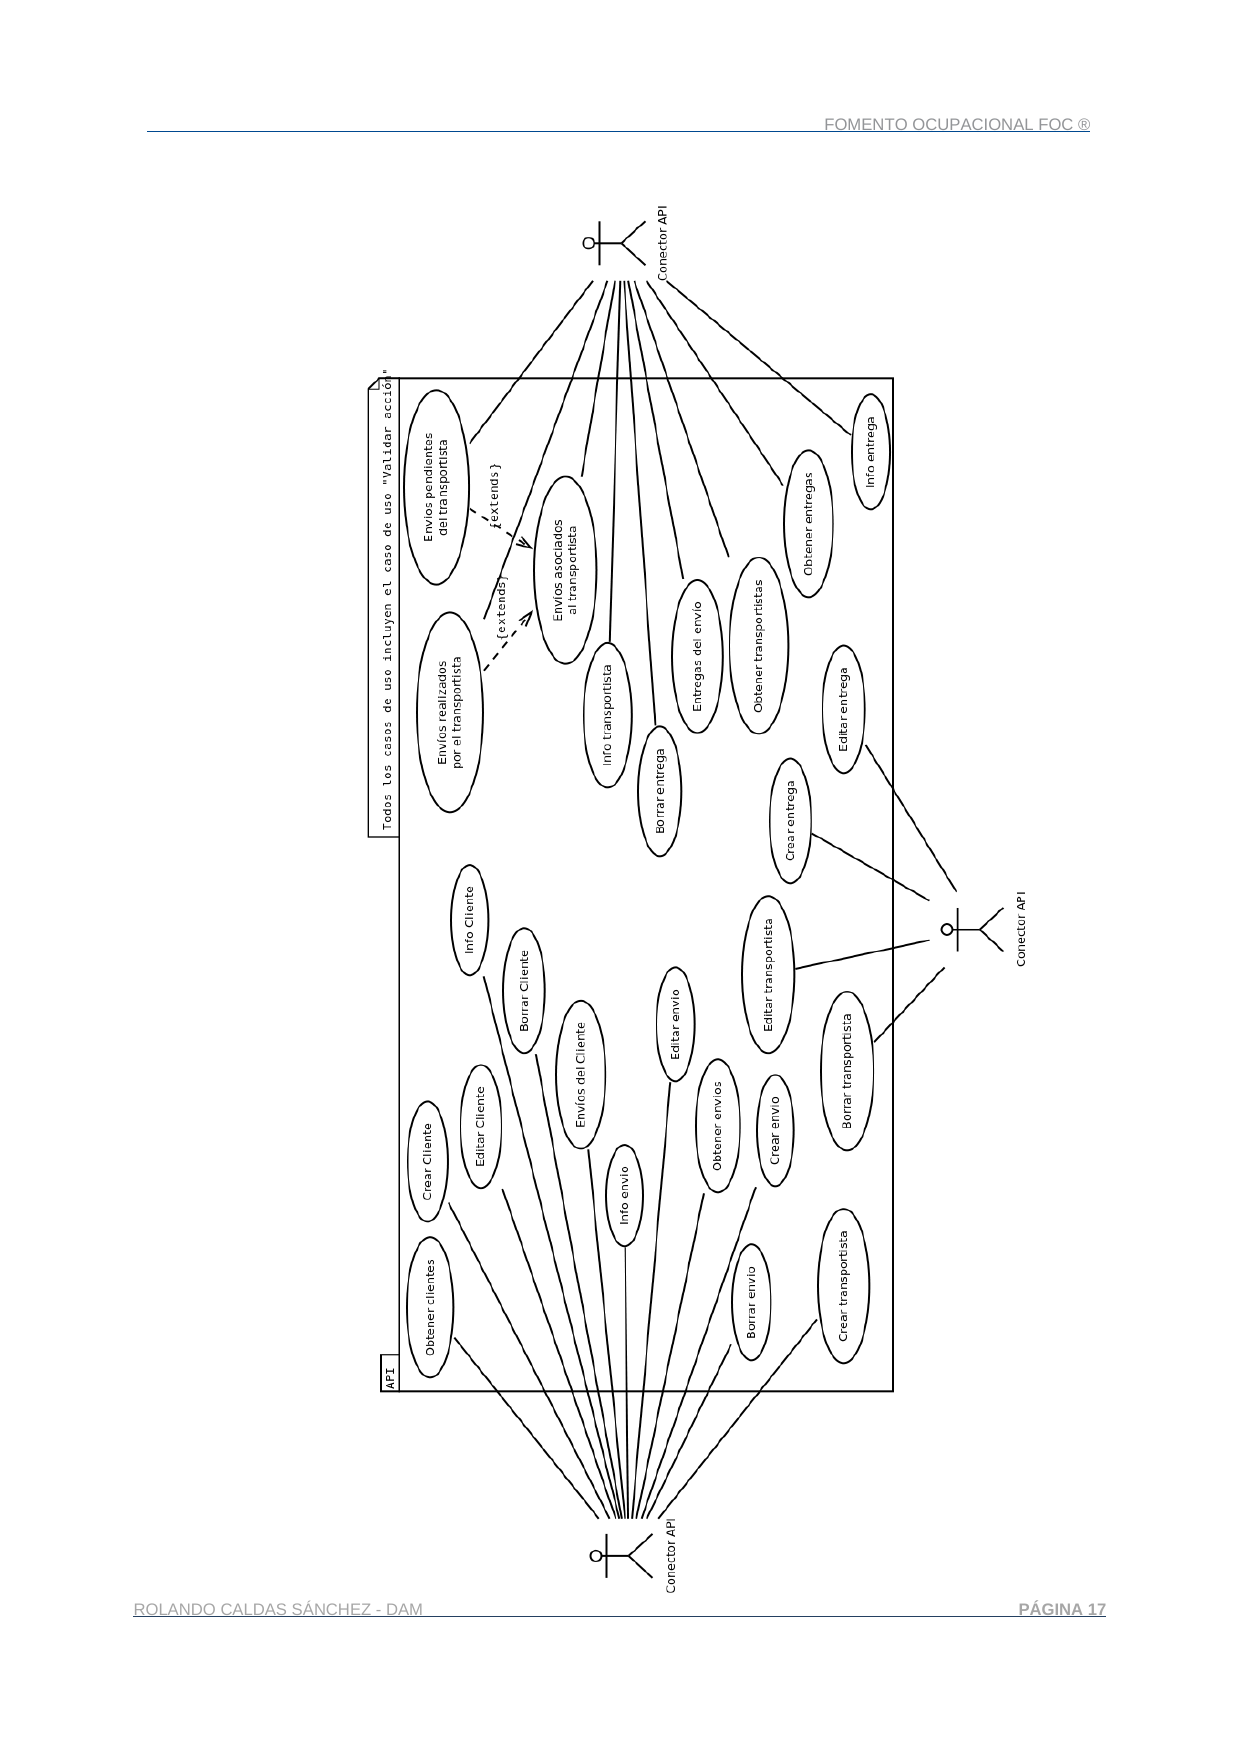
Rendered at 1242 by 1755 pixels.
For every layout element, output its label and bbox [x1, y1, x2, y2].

picture [367, 206, 1029, 1593]
